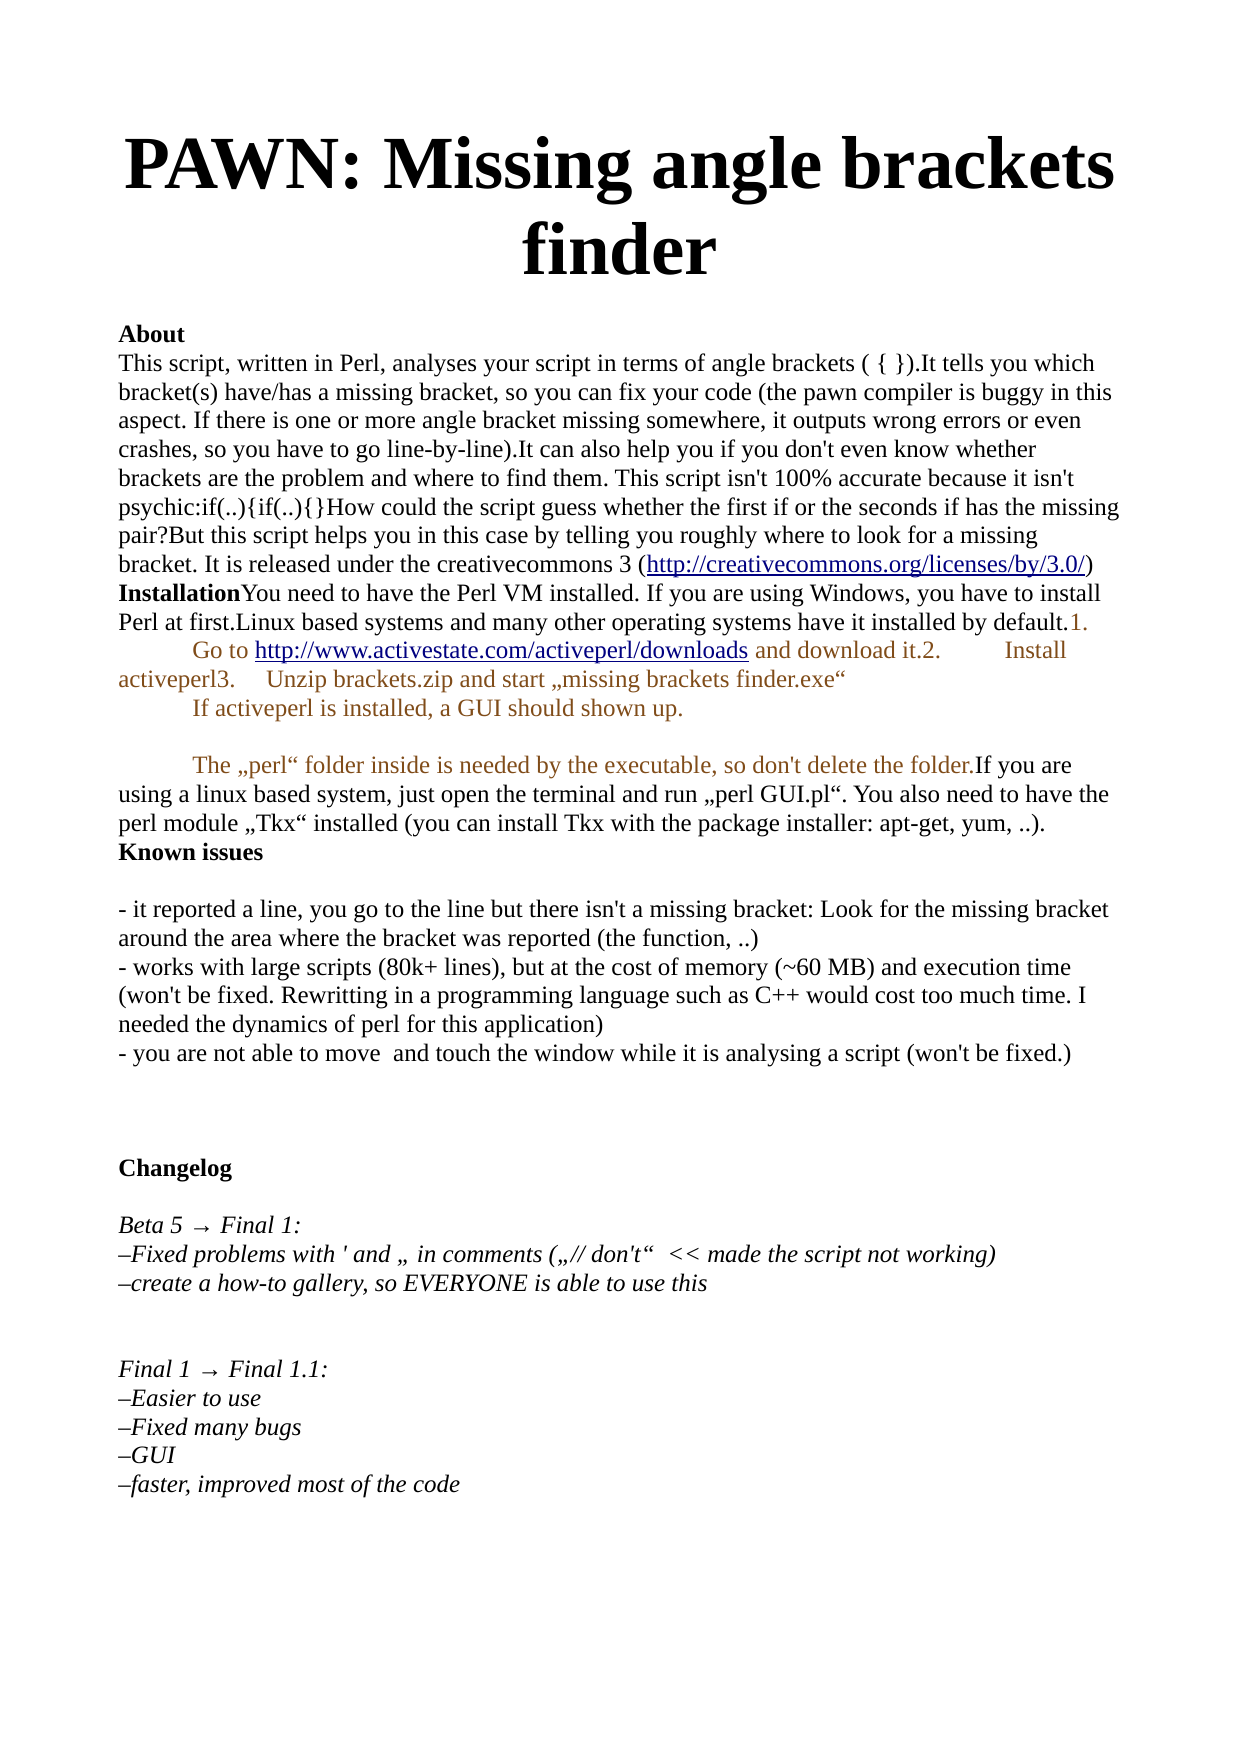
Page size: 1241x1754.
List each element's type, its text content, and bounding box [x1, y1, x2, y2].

list faster, improved most of the code [118, 1469, 1122, 1498]
list GUI [118, 1441, 1122, 1469]
text Changelog [118, 1153, 1122, 1182]
text The „perl“ folder inside is needed by the executable, so don't delete the folder. If you are using a linux based system, just open the terminal and run „perl GUI.pl“. You also need to have the perl module „Tkx“ installed (you can install Tkx with the package installer: apt-get, yum, ..). Known issues [118, 751, 1122, 866]
text This script, written in Perl, analyses your script in terms of angle brackets ( { }). It tells you which bracket(s) have/has a missing bracket, so you can fix your code (the pawn compiler is buggy in this aspect. If there is one or more angle bracket missing somewhere, it outputs wrong errors or even crashes, so you have to go line-by-line). It can also help you if you don't even know whether brackets are the problem and where to find them. This script isn't 100% accurate because it isn't psychic: if(..) { if(..) { } How could the script guess whether the first if or the seconds if has the missing pair? But this script helps you in this case by telling you roughly where to look for a missing bracket. It is released under the creativecommons 3 (http://creativecommons.org/licenses/by/3.0/) Installation You need to have the Perl VM installed. If you are using Windows, you have to install Perl at first. Linux based systems and many other operating systems have it installed by default. 1. Go to http://www.activestate.com/activeperl/downloads and download it. 2. Install activeperl 3. Unzip brackets.zip and start „missing brackets finder.exe“ [118, 348, 1122, 693]
text If activeperl is installed, a GUI should shown up. [118, 693, 1122, 722]
text PAWN: Missing angle brackets finder [118, 118, 1122, 291]
list Fixed many bugs [118, 1412, 1122, 1441]
text - works with large scripts (80k+ lines), but at the cost of memory (~60 MB) and execution time (won't be fixed. Rewritting in a programming language such as C++ would cost too much time. I needed the dynamics of perl for this application) [118, 952, 1122, 1038]
text - it reported a line, you go to the line but there isn't a missing bracket: Look for the missing bracket around the area where the bracket was reported (the function, ..) [118, 894, 1122, 952]
list Fixed problems with ' and „ in comments („// don't“ << made the script not working) [118, 1239, 1122, 1268]
text About [118, 319, 1122, 348]
text Beta 5 → Final 1: [118, 1211, 1122, 1239]
text Final 1 → Final 1.1: [118, 1354, 1122, 1383]
list create a how-to gallery, so EVERYONE is able to use this [118, 1268, 1122, 1297]
list Easier to use [118, 1383, 1122, 1412]
text - you are not able to move and touch the window while it is analysing a script (won't be fixed.) [118, 1038, 1122, 1067]
